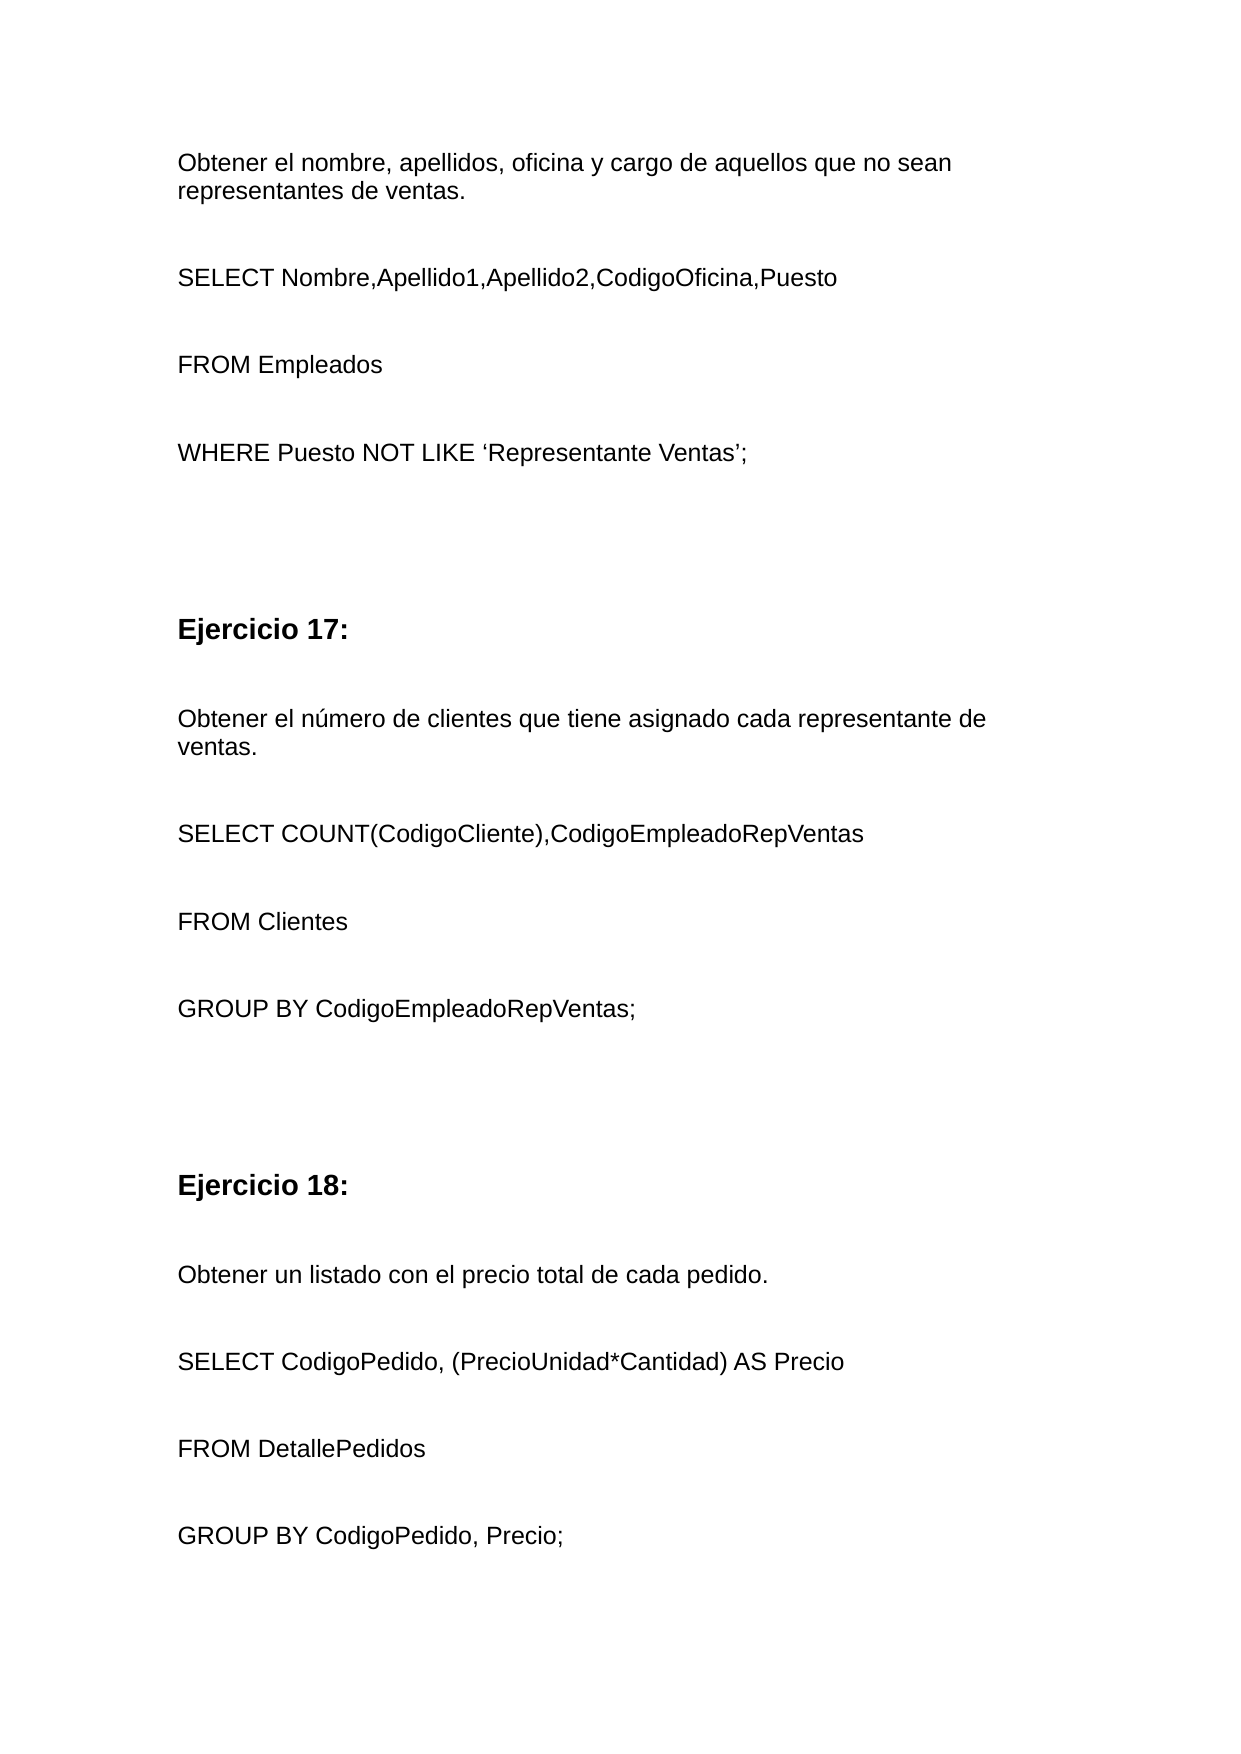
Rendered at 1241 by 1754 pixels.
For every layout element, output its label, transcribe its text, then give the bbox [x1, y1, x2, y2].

text FROM Clientes [177, 907, 1063, 935]
text Ejercicio 17: [177, 612, 1063, 645]
text SELECT CodigoPedido, (PrecioUnidad*Cantidad) AS Precio [177, 1347, 1063, 1376]
text GROUP BY CodigoPedido, Precio; [177, 1521, 1063, 1550]
text FROM Empleados [177, 351, 1063, 379]
text WHERE Puesto NOT LIKE ‘Representante Ventas’; [177, 438, 1063, 466]
text Obtener el nombre, apellidos, oficina y cargo de aquellos que no sean representantes de ventas. [177, 148, 1063, 205]
text SELECT Nombre,Apellido1,Apellido2,CodigoOficina,Puesto [177, 263, 1063, 292]
text Obtener un listado con el precio total de cada pedido. [177, 1260, 1063, 1288]
text GROUP BY CodigoEmpleadoRepVentas; [177, 994, 1063, 1022]
text Ejercicio 18: [177, 1168, 1063, 1201]
text Obtener el número de clientes que tiene asignado cada representante de ventas. [177, 704, 1063, 761]
text FROM DetallePedidos [177, 1434, 1063, 1463]
text SELECT COUNT(CodigoCliente),CodigoEmpleadoRepVentas [177, 819, 1063, 848]
